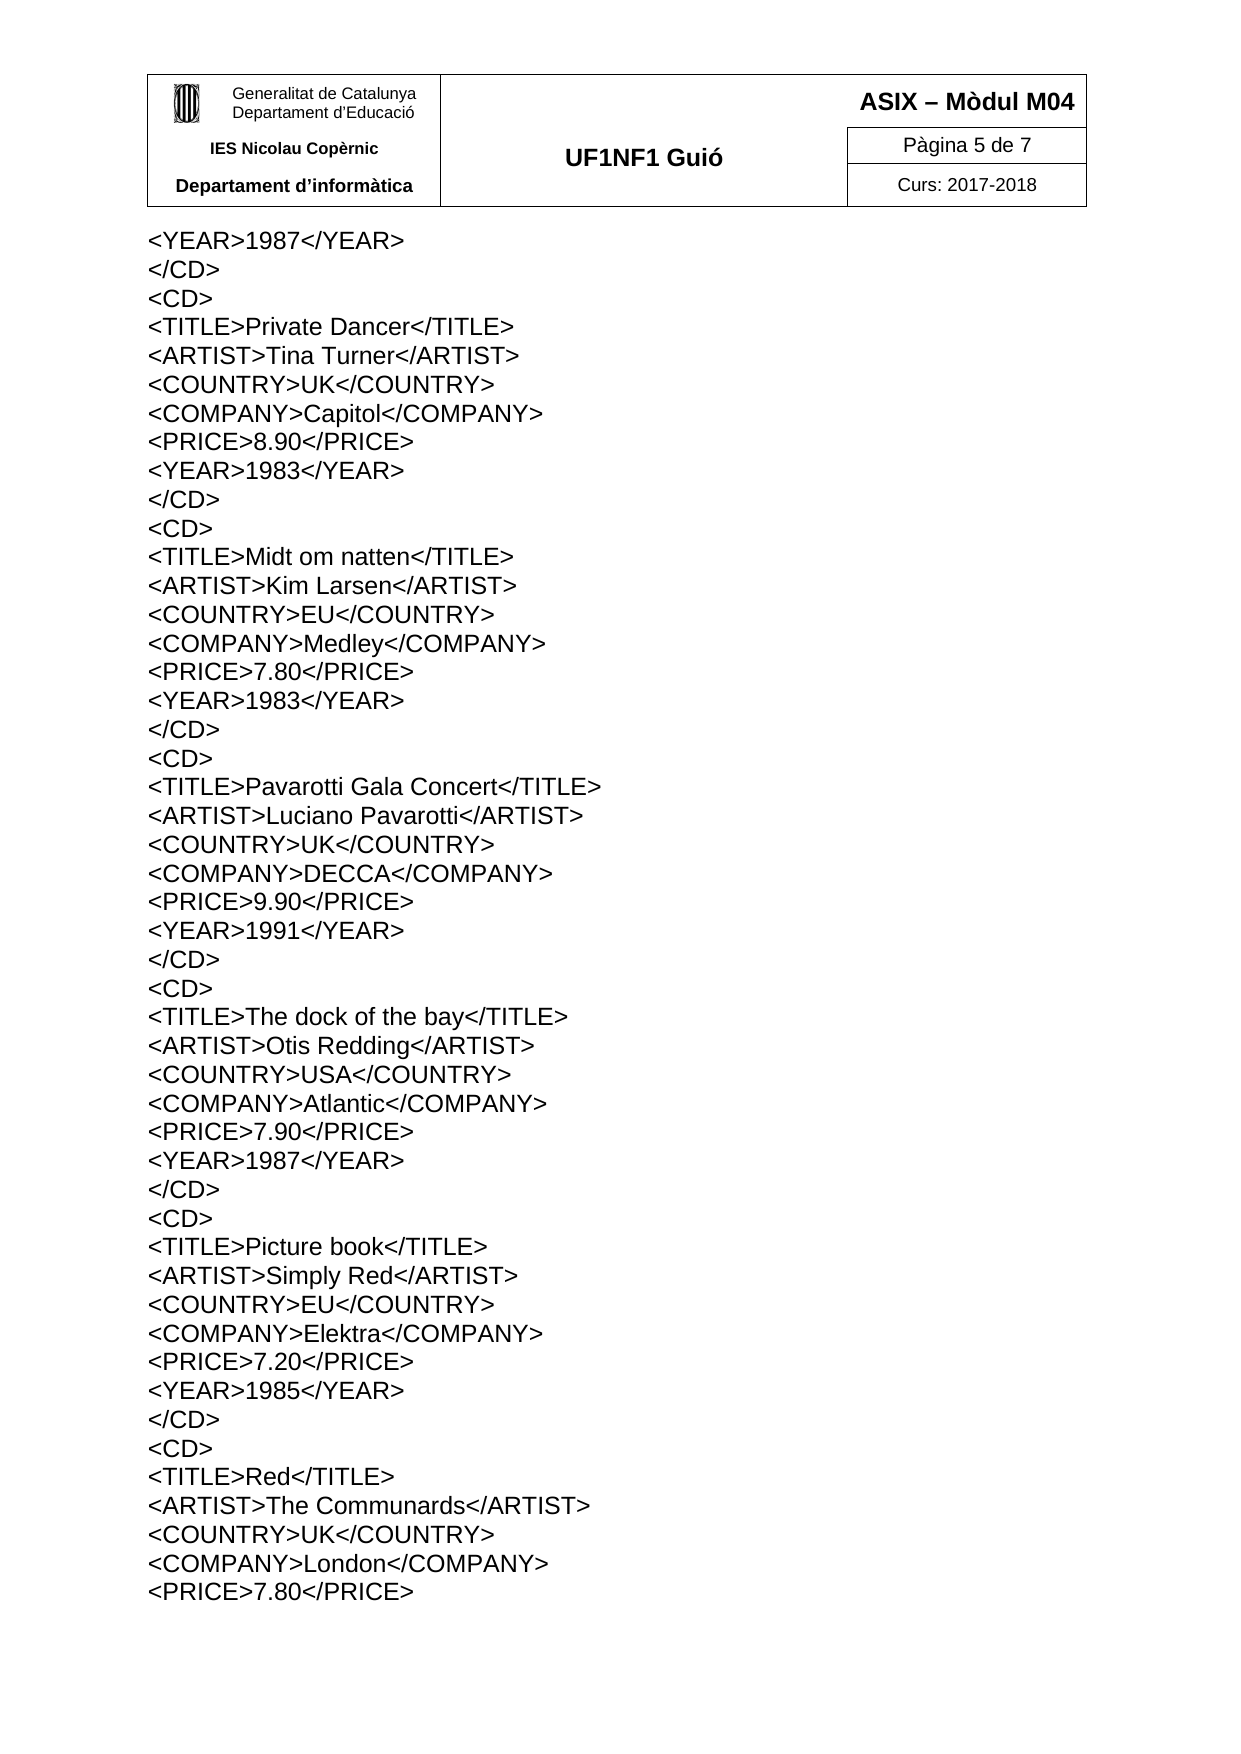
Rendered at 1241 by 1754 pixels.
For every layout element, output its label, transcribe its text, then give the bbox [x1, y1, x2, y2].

text <ARTIST>The Communards</ARTIST> [148, 1491, 1092, 1520]
text <ARTIST>Luciano Pavarotti</ARTIST> [148, 801, 1092, 830]
text <TITLE>Pavarotti Gala Concert</TITLE> [148, 772, 1092, 801]
text <COMPANY>Atlantic</COMPANY> [148, 1088, 1092, 1117]
text <PRICE>7.80</PRICE> [148, 1577, 1092, 1606]
text <TITLE>Red</TITLE> [148, 1462, 1092, 1491]
text </CD> [148, 1175, 1092, 1203]
text </CD> [148, 255, 1092, 283]
text <CD> [148, 1203, 1092, 1232]
text <YEAR>1987</YEAR> [148, 1146, 1092, 1175]
text </CD> [148, 715, 1092, 743]
text <PRICE>8.90</PRICE> [148, 427, 1092, 456]
text <CD> [148, 1433, 1092, 1462]
text <PRICE>7.90</PRICE> [148, 1117, 1092, 1146]
text <PRICE>7.20</PRICE> [148, 1347, 1092, 1376]
text <COUNTRY>UK</COUNTRY> [148, 830, 1092, 858]
text <YEAR>1985</YEAR> [148, 1376, 1092, 1405]
text <YEAR>1983</YEAR> [148, 686, 1092, 715]
text <CD> [148, 973, 1092, 1002]
text <YEAR>1983</YEAR> [148, 456, 1092, 485]
text <TITLE>Private Dancer</TITLE> [148, 312, 1092, 341]
text <COMPANY>London</COMPANY> [148, 1548, 1092, 1577]
text <TITLE>Midt om natten</TITLE> [148, 542, 1092, 571]
text <COMPANY>Capitol</COMPANY> [148, 398, 1092, 427]
text <CD> [148, 513, 1092, 542]
text </CD> [148, 485, 1092, 513]
text <COMPANY>Elektra</COMPANY> [148, 1318, 1092, 1347]
text <CD> [148, 283, 1092, 312]
text <COMPANY>DECCA</COMPANY> [148, 858, 1092, 887]
text <COUNTRY>USA</COUNTRY> [148, 1060, 1092, 1088]
text <PRICE>9.90</PRICE> [148, 887, 1092, 916]
text </CD> [148, 945, 1092, 973]
text <CD> [148, 743, 1092, 772]
text <ARTIST>Tina Turner</ARTIST> [148, 341, 1092, 370]
text <YEAR>1987</YEAR> [148, 226, 1092, 255]
text <ARTIST>Kim Larsen</ARTIST> [148, 571, 1092, 600]
text <COUNTRY>UK</COUNTRY> [148, 1520, 1092, 1548]
text <COUNTRY>EU</COUNTRY> [148, 1290, 1092, 1318]
text <COMPANY>Medley</COMPANY> [148, 628, 1092, 657]
text <TITLE>The dock of the bay</TITLE> [148, 1002, 1092, 1031]
text <PRICE>7.80</PRICE> [148, 657, 1092, 686]
text <ARTIST>Otis Redding</ARTIST> [148, 1031, 1092, 1060]
text <TITLE>Picture book</TITLE> [148, 1232, 1092, 1261]
text <COUNTRY>UK</COUNTRY> [148, 370, 1092, 398]
text <YEAR>1991</YEAR> [148, 916, 1092, 945]
text <ARTIST>Simply Red</ARTIST> [148, 1261, 1092, 1290]
text <COUNTRY>EU</COUNTRY> [148, 600, 1092, 628]
text </CD> [148, 1405, 1092, 1433]
